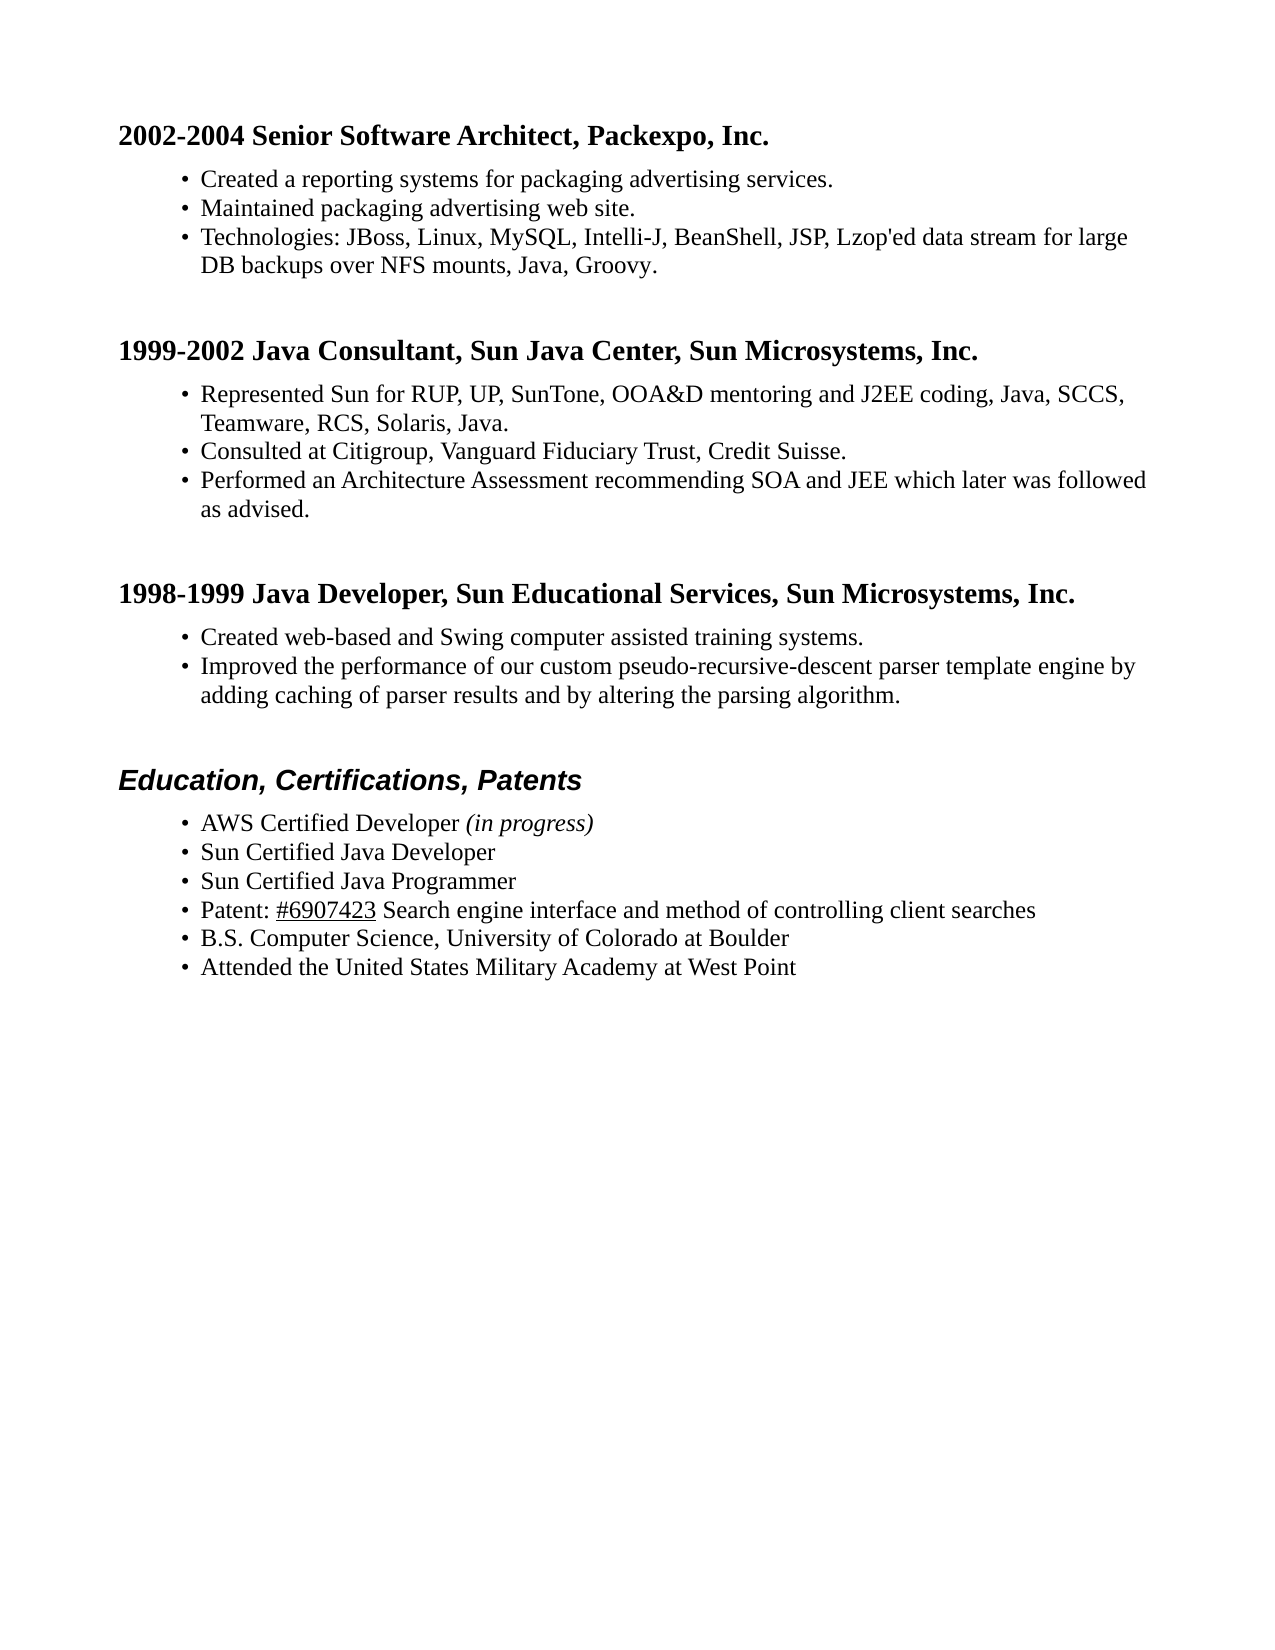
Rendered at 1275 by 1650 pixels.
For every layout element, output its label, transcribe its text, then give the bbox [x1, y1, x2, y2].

subtitle 1999-2002 Java Consultant, Sun Java Center, Sun Microsystems, Inc. [118, 333, 1157, 366]
list Created a reporting systems for packaging advertising services. [200, 164, 1157, 193]
list Represented Sun for RUP, UP, SunTone, OOA&D mentoring and J2EE coding, Java, SCCS, Teamware, RCS, Solaris, Java. [181, 379, 1157, 436]
list Sun Certified Java Programmer [200, 866, 1157, 895]
subtitle Education, Certifications, Patents [118, 762, 1157, 796]
subtitle 1998-1999 Java Developer, Sun Educational Services, Sun Microsystems, Inc. [118, 576, 1157, 610]
list Technologies: JBoss, Linux, MySQL, Intelli-J, BeanShell, JSP, Lzop'ed data stream for large DB backups over NFS mounts, Java, Groovy. [181, 222, 1157, 279]
list Attended the United States Military Academy at West Point [200, 952, 1157, 981]
subtitle 2002-2004 Senior Software Architect, Packexpo, Inc. [118, 118, 1157, 152]
list Sun Certified Java Developer [200, 837, 1157, 866]
list Patent: #6907423 Search engine interface and method of controlling client searches [200, 895, 1157, 923]
list Created web-based and Swing computer assisted training systems. [181, 622, 1157, 651]
list Improved the performance of our custom pseudo-recursive-descent parser template engine by adding caching of parser results and by altering the parsing algorithm. [181, 651, 1157, 709]
list Consulted at Citigroup, Vanguard Fiduciary Trust, Credit Suisse. [200, 436, 1157, 465]
list B.S. Computer Science, University of Colorado at Boulder [181, 923, 1157, 952]
list AWS Certified Developer (in progress) [181, 808, 1157, 837]
list Maintained packaging advertising web site. [200, 193, 1157, 222]
list Performed an Architecture Assessment recommending SOA and JEE which later was followed as advised. [181, 465, 1157, 523]
